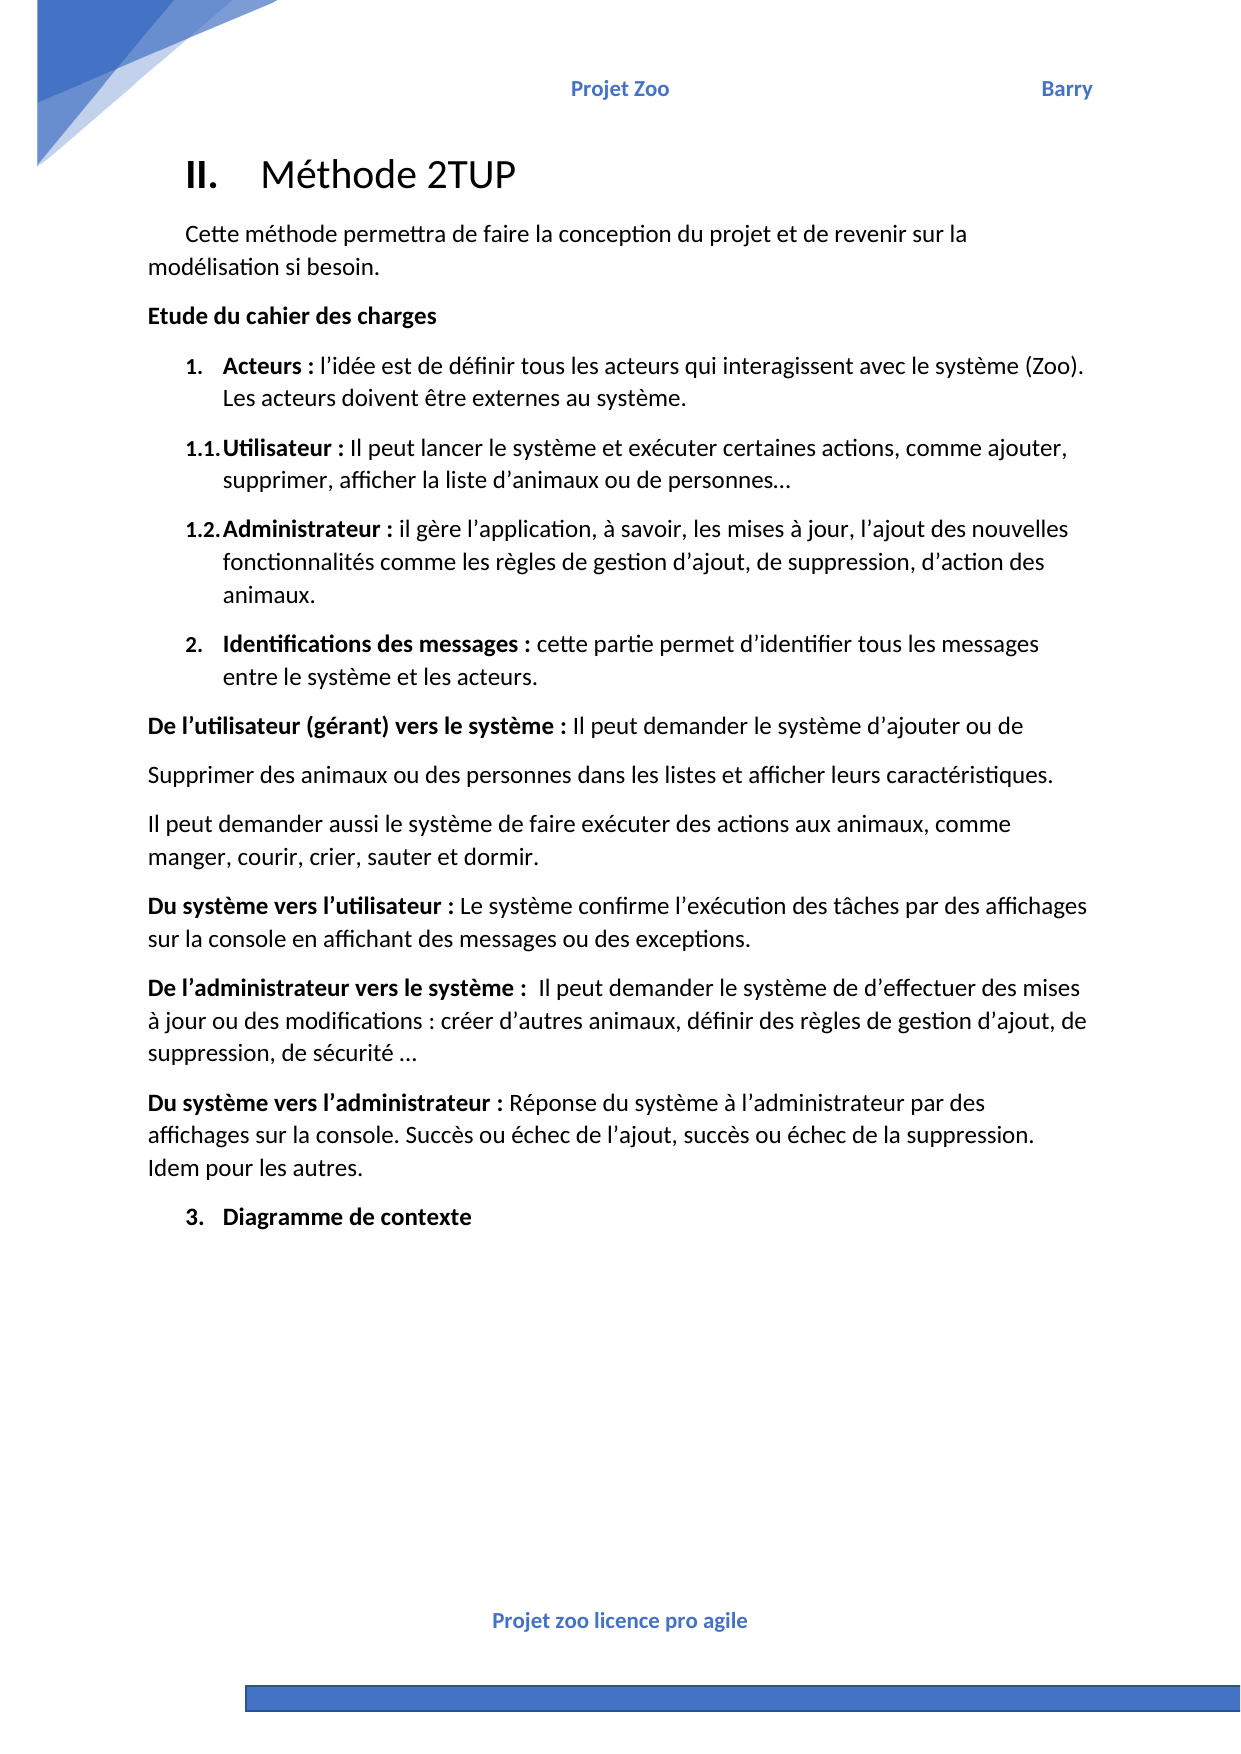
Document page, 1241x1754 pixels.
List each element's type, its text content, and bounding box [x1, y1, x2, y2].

list Diagramme de contexte [185, 1201, 1093, 1232]
list Utilisateur : Il peut lancer le système et exécuter certaines actions, comme ajouter, supprimer, afficher la liste d’animaux ou de personnes… [185, 432, 1093, 495]
list Administrateur : il gère l’application, à savoir, les mises à jour, l’ajout des nouvelles fonctionnalités comme les règles de gestion d’ajout, de suppression, d’action des animaux. [185, 513, 1093, 609]
text Du système vers l’utilisateur : Le système confirme l’exécution des tâches par des affichages sur la console en affichant des messages ou des exceptions. [148, 890, 1093, 953]
list Méthode 2TUP [185, 148, 1093, 198]
text De l’utilisateur (gérant) vers le système : Il peut demander le système d’ajouter ou de [148, 710, 1093, 740]
text De l’administrateur vers le système : Il peut demander le système de d’effectuer des mises à jour ou des modifications : créer d’autres animaux, définir des règles de gestion d’ajout, de suppression, de sécurité … [148, 972, 1093, 1068]
text Etude du cahier des charges [148, 301, 1093, 331]
text Supprimer des animaux ou des personnes dans les listes et afficher leurs caractéristiques. [148, 759, 1093, 790]
text Du système vers l’administrateur : Réponse du système à l’administrateur par des affichages sur la console. Succès ou échec de l’ajout, succès ou échec de la suppression. Idem pour les autres. [148, 1087, 1093, 1182]
list Identifications des messages : cette partie permet d’identifier tous les messages entre le système et les acteurs. [185, 628, 1093, 691]
text Il peut demander aussi le système de faire exécuter des actions aux animaux, comme manger, courir, crier, sauter et dormir. [148, 808, 1093, 872]
list Acteurs : l’idée est de définir tous les acteurs qui interagissent avec le système (Zoo). Les acteurs doivent être externes au système. [185, 350, 1093, 413]
text Cette méthode permettra de faire la conception du projet et de revenir sur la modélisation si besoin. [148, 219, 1093, 282]
